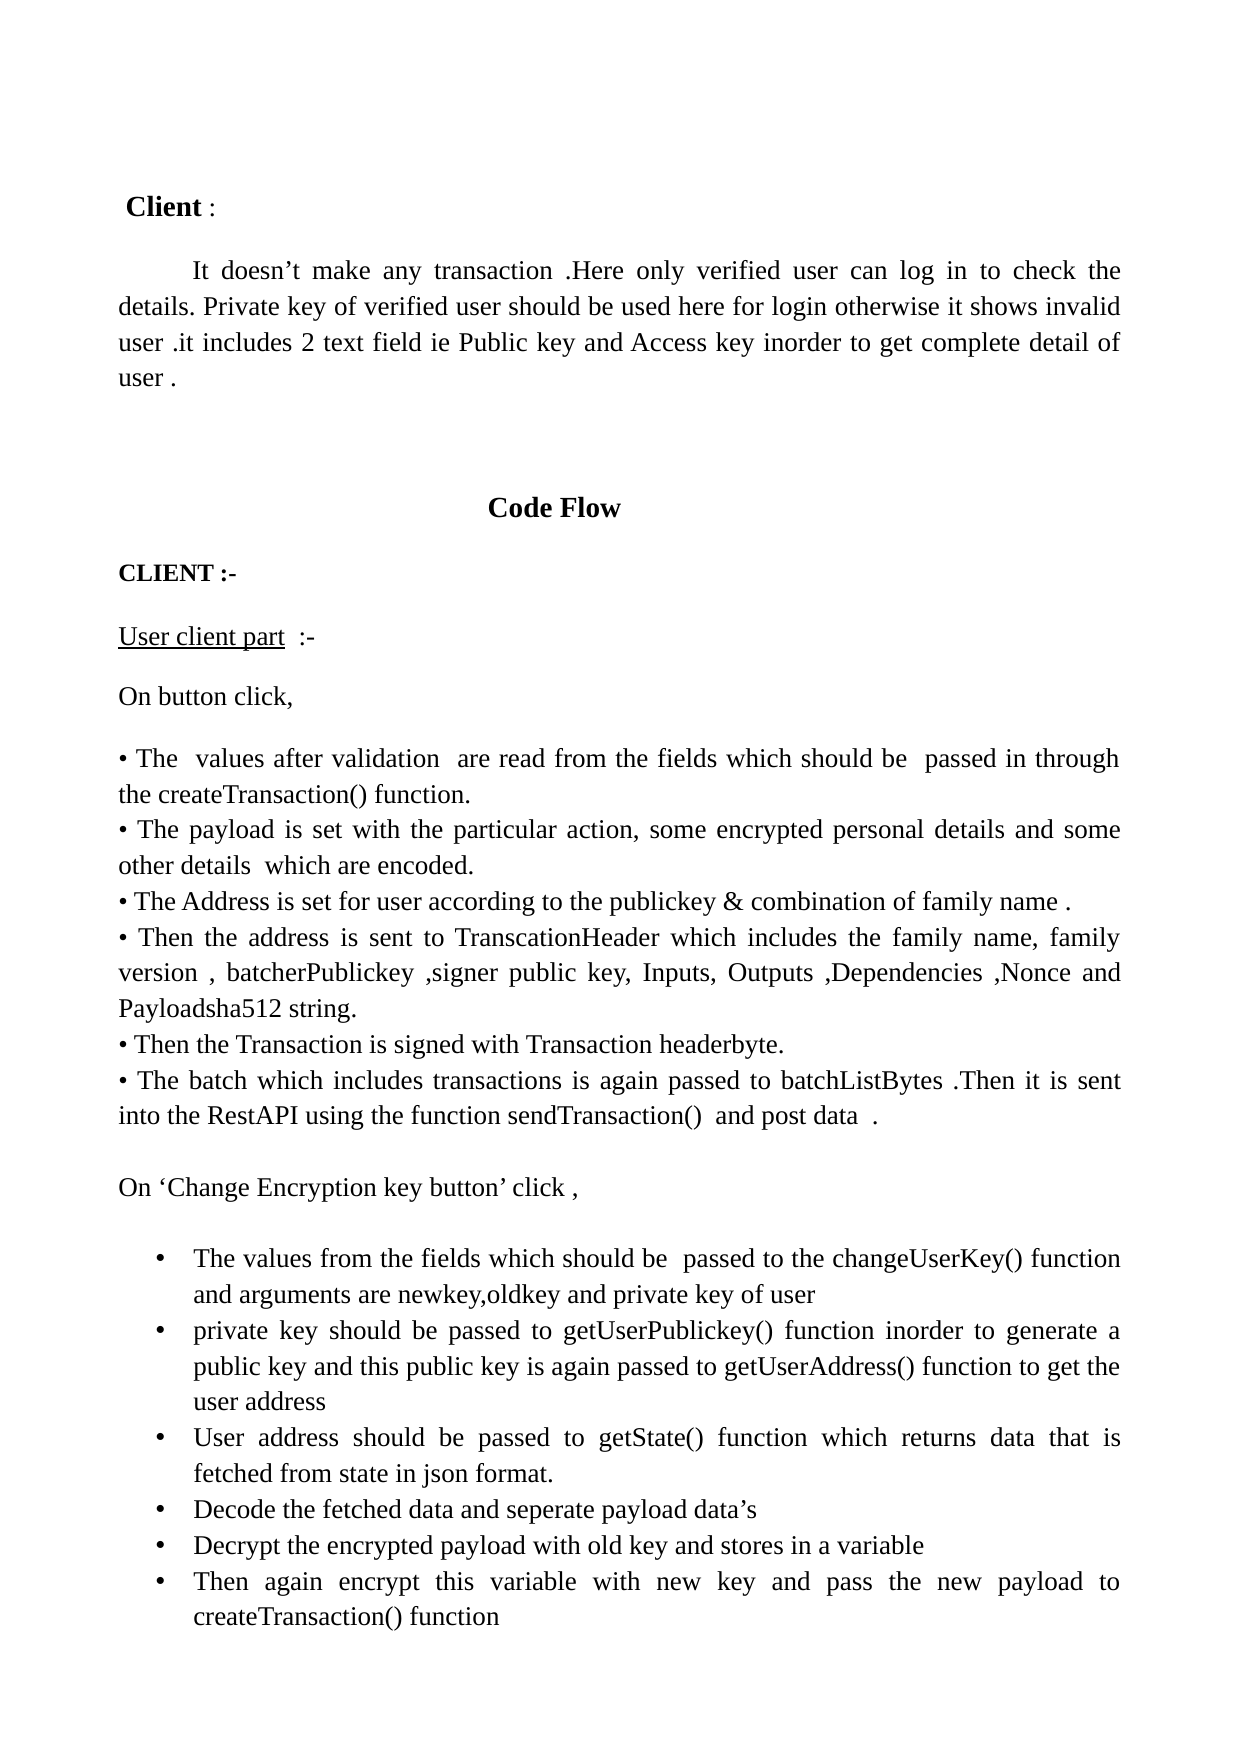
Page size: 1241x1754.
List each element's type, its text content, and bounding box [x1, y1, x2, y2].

list User address should be passed to getState() function which returns data that is fetched from state in json format. [156, 1421, 1122, 1488]
list The values from the fields which should be passed to the changeUserKey() function and arguments are newkey,oldkey and private key of user [156, 1242, 1122, 1309]
text • The batch which includes transactions is again passed to batchListBytes .Then it is sent into the RestAPI using the function sendTransaction() and post data . [118, 1064, 1122, 1131]
text Client : [118, 189, 1122, 223]
list Decode the fetched data and seperate payload data’s [156, 1493, 1122, 1524]
text • Then the Transaction is signed with Transaction headerbyte. [118, 1028, 1122, 1059]
text CLIENT :- [118, 558, 1122, 586]
text • The payload is set with the particular action, some encrypted personal details and some other details which are encoded. [118, 814, 1122, 881]
text • The Address is set for user according to the publickey & combination of family name . [118, 885, 1122, 916]
list private key should be passed to getUserPublickey() function inorder to generate a public key and this public key is again passed to getUserAddress() function to get the user address [156, 1314, 1122, 1417]
list Then again encrypt this variable with new key and pass the new payload to createTransaction() function [156, 1565, 1122, 1632]
text User client part :- [118, 620, 1122, 651]
text Code Flow [118, 491, 1122, 524]
text On ‘Change Encryption key button’ click , [118, 1171, 1122, 1202]
text It doesn’t make any transaction .Here only verified user can log in to check the details. Private key of verified user should be used here for login otherwise it shows invalid user .it includes 2 text field ie Public key and Access key inorder to get complete detail of user . [118, 254, 1122, 393]
text On button click, [118, 680, 1122, 711]
text • The values after validation are read from the fields which should be passed in through the createTransaction() function. [118, 742, 1122, 809]
list Decrypt the encrypted payload with old key and stores in a variable [156, 1529, 1122, 1560]
text • Then the address is sent to TranscationHeader which includes the family name, family version , batcherPublickey ,signer public key, Inputs, Outputs ,Dependencies ,Nonce and Payloadsha512 string. [118, 921, 1122, 1023]
